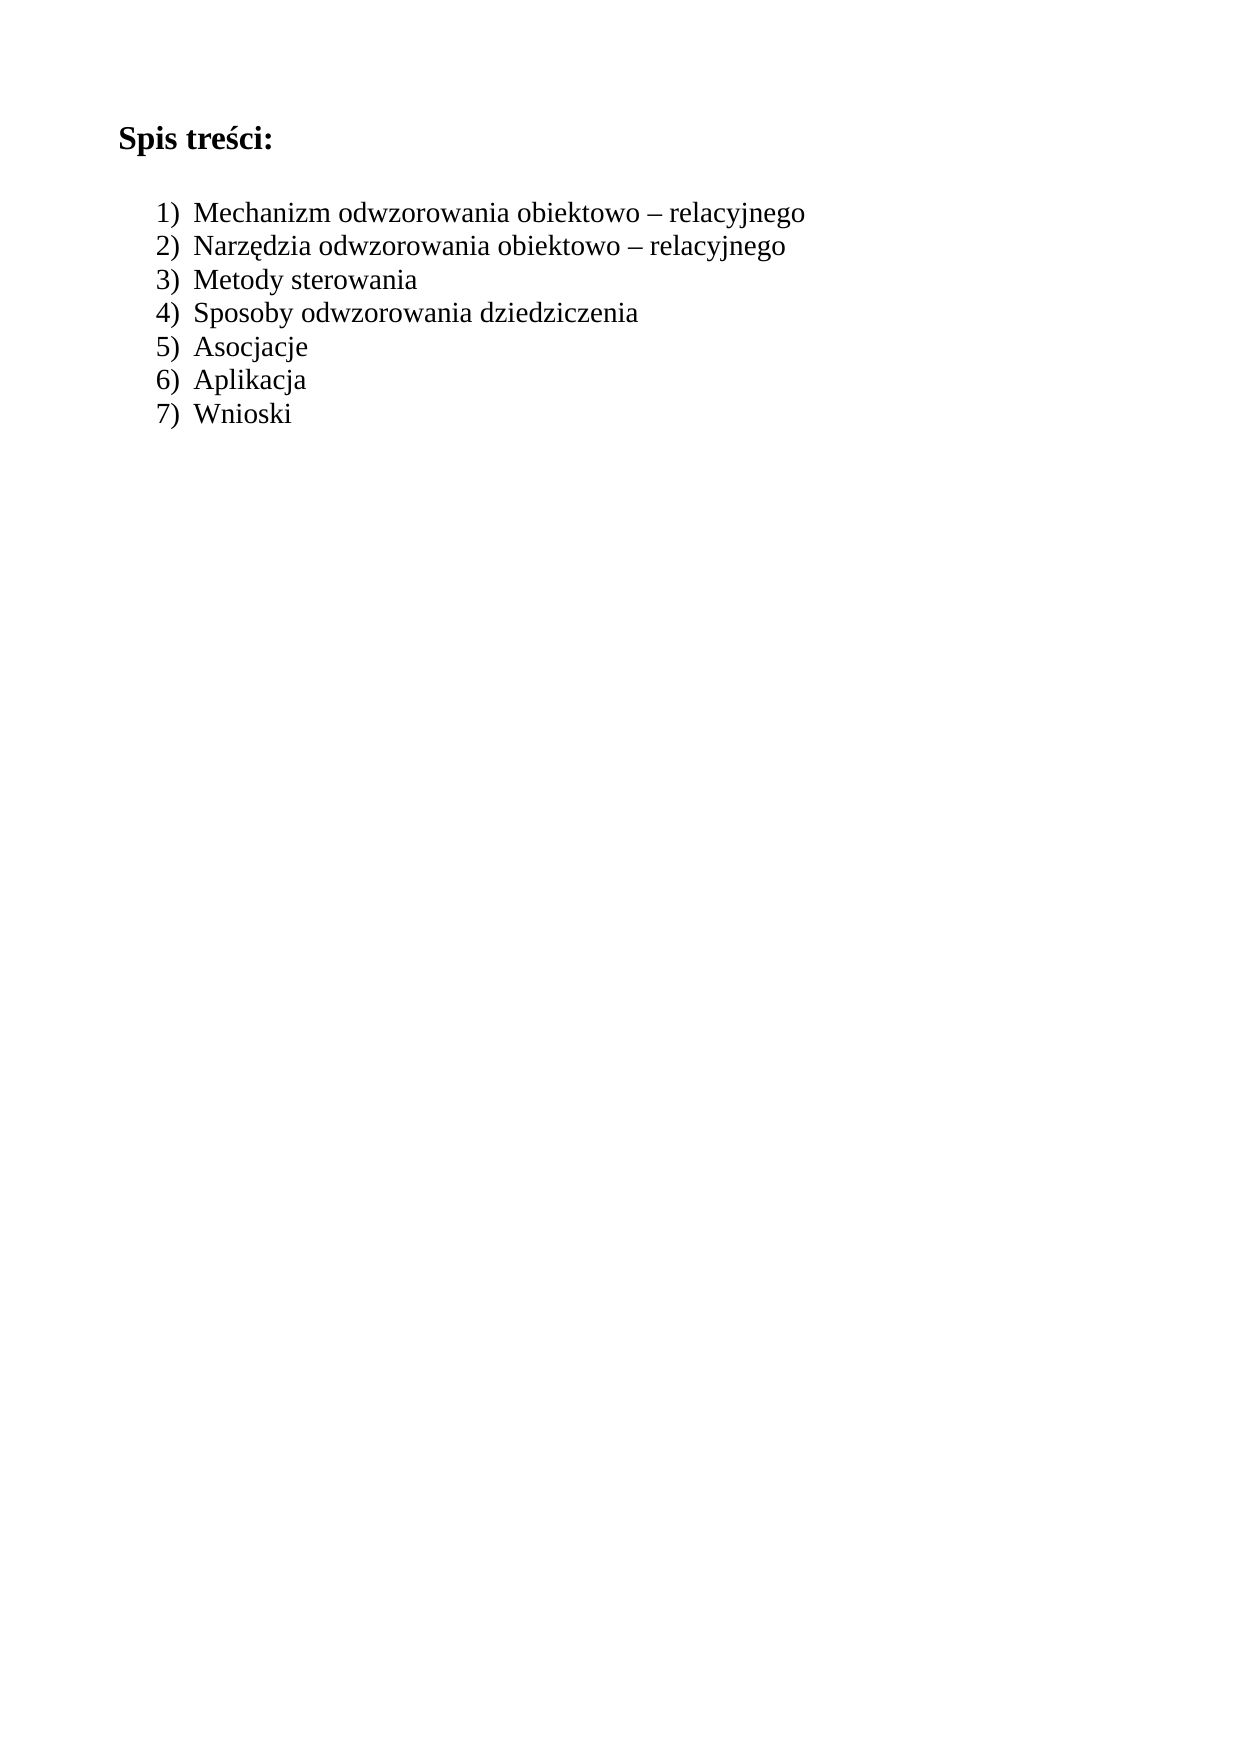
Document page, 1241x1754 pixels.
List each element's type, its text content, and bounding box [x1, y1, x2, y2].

list Aplikacja [156, 362, 1122, 396]
list Sposoby odwzorowania dziedziczenia [156, 295, 1122, 329]
list Metody sterowania [156, 262, 1122, 295]
list Mechanizm odwzorowania obiektowo – relacyjnego [156, 195, 1122, 228]
list Asocjacje [156, 329, 1122, 362]
list Narzędzia odwzorowania obiektowo – relacyjnego [156, 228, 1122, 262]
text Spis treści: [118, 118, 1122, 156]
list Wnioski [156, 396, 1122, 429]
